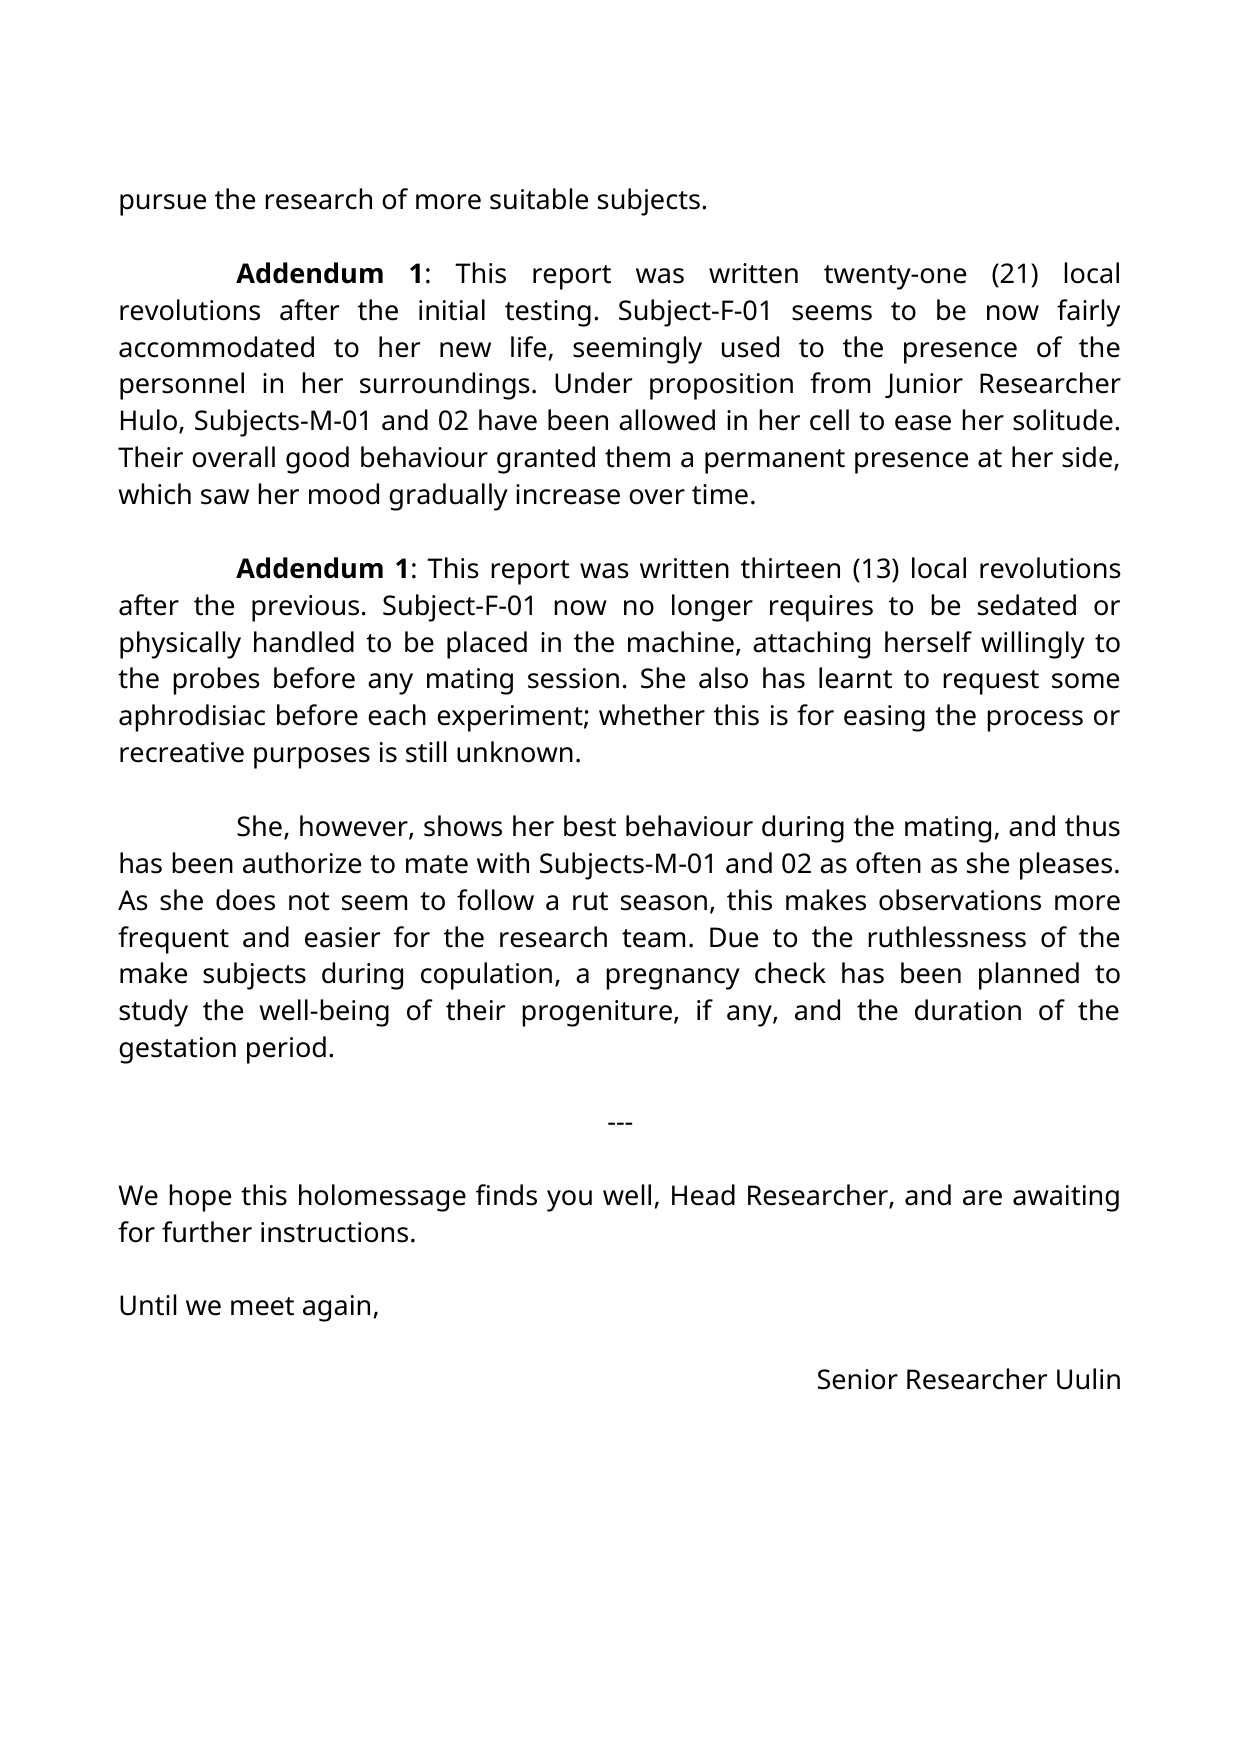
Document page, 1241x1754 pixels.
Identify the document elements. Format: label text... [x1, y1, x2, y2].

text --- [118, 1102, 1122, 1139]
text We hope this holomessage finds you well, Head Researcher, and are awaiting for further instructions. [118, 1176, 1122, 1250]
text pursue the research of more suitable subjects. [118, 181, 1122, 217]
text Senior Researcher Uulin [118, 1361, 1122, 1397]
text Addendum 1: This report was written thirteen (13) local revolutions after the previous. Subject-F-01 now no longer requires to be sedated or physically handled to be placed in the machine, attaching herself willingly to the probes before any mating session. She also has learnt to request some aphrodisiac before each experiment; whether this is for easing the process or recreative purposes is still unknown. [118, 549, 1122, 771]
text Until we meet again, [118, 1287, 1122, 1324]
text Addendum 1: This report was written twenty-one (21) local revolutions after the initial testing. Subject-F-01 seems to be now fairly accommodated to her new life, seemingly used to the presence of the personnel in her surroundings. Under proposition from Junior Researcher Hulo, Subjects-M-01 and 02 have been allowed in her cell to ease her solitude. Their overall good behaviour granted them a permanent presence at her side, which saw her mood gradually increase over time. [118, 254, 1122, 512]
text She, however, shows her best behaviour during the mating, and thus has been authorize to mate with Subjects-M-01 and 02 as often as she pleases. As she does not seem to follow a rut season, this makes observations more frequent and easier for the research team. Due to the ruthlessness of the make subjects during copulation, a pregnancy check has been planned to study the well-being of their progeniture, if any, and the duration of the gestation period. [118, 807, 1122, 1066]
